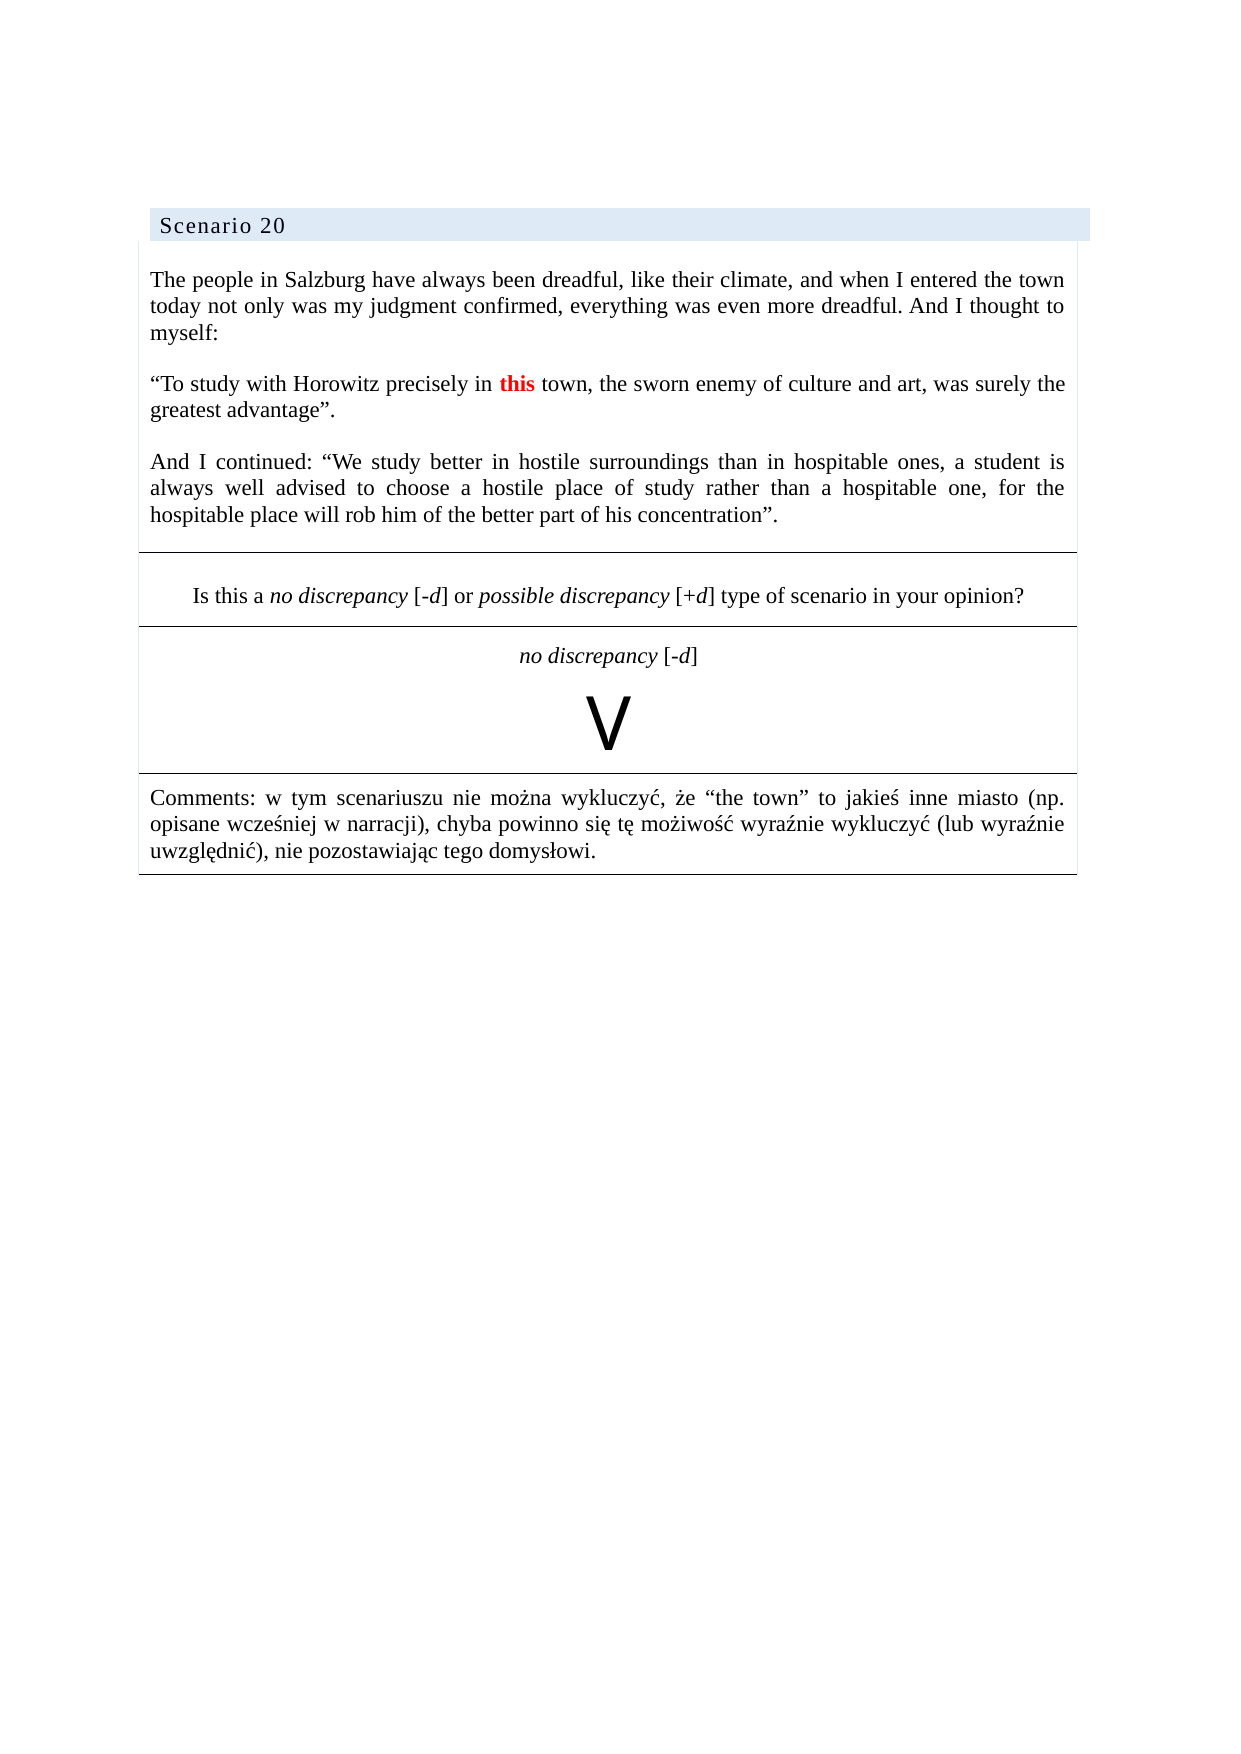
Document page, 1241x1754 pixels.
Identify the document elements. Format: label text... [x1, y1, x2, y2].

table_cell Comments: w tym scenariuszu nie można wykluczyć, że “the town” to jakieś inne miasto (np. opisane wcześniej w narracji), chyba powinno się tę możiwość wyraźnie wykluczyć (lub wyraźnie uwzględnić), nie pozostawiając tego domysłowi. [139, 774, 1077, 873]
table_cell Is this a no discrepancy [-d] or possible discrepancy [+d] type of scenario in your opinion? [139, 553, 1077, 626]
table_header The people in Salzburg have always been dreadful, like their climate, and when I entered the town today not only was my judgment confirmed, everything was even more dreadful. And I thought to myself: “To study with Horowitz precisely in this town, the sworn enemy of culture and art, was surely the greatest advantage”. And I continued: “We study better in hostile surroundings than in hospitable ones, a student is always well advised to choose a hostile place of study rather than a hospitable one, for the hospitable place will rob him of the better part of his concentration”. [139, 241, 1077, 552]
table_cell V [139, 671, 1077, 773]
table_cell no discrepancy [-d] [139, 627, 1077, 671]
subtitle Scenario 20 [151, 210, 1089, 240]
